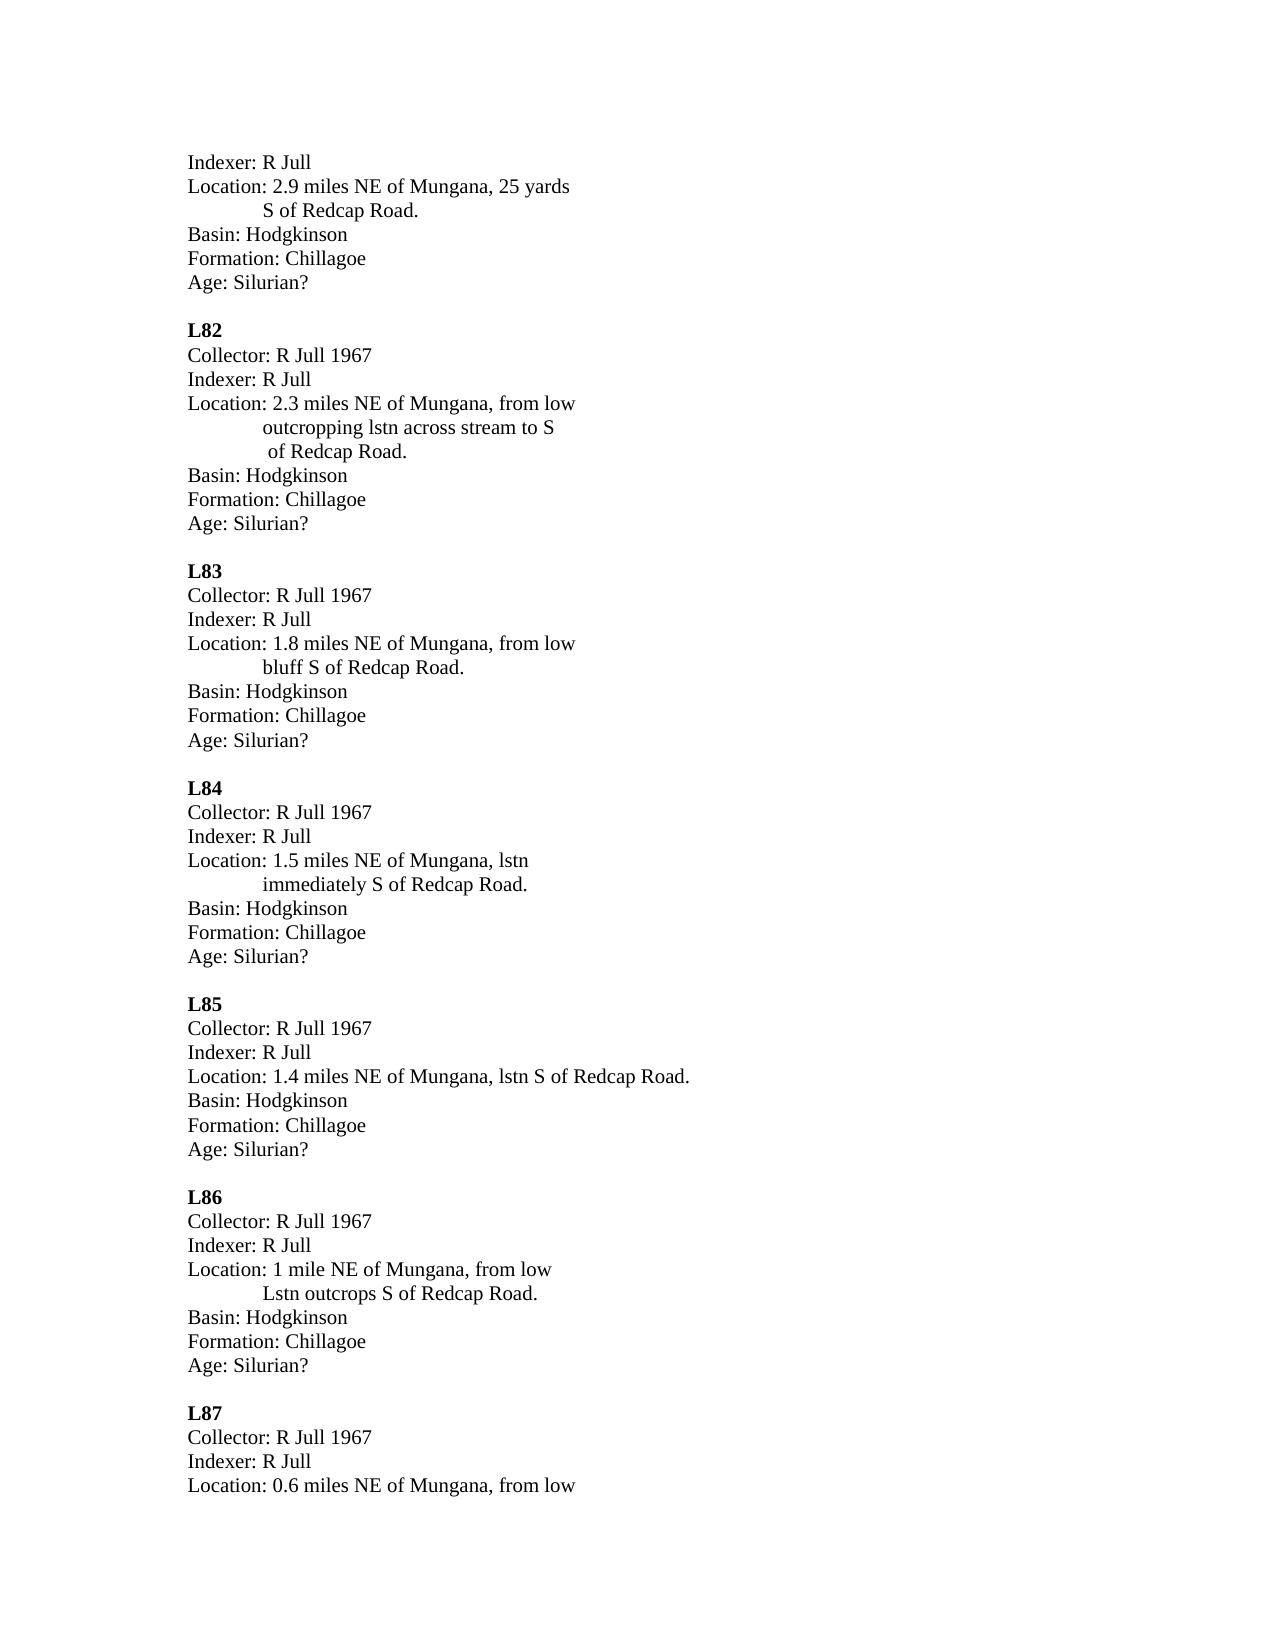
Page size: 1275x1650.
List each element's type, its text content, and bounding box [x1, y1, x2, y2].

text Formation: Chillagoe [187, 1329, 1087, 1353]
text Collector: R Jull 1967 [187, 800, 1087, 824]
text L87 [187, 1401, 1087, 1425]
text L84 [187, 776, 1087, 800]
text Formation: Chillagoe [187, 246, 1087, 270]
text Formation: Chillagoe [187, 1112, 1087, 1137]
text Age: Silurian? [187, 1353, 1087, 1377]
text Basin: Hodgkinson [187, 896, 1087, 920]
text immediately S of Redcap Road. [187, 872, 1087, 896]
text Indexer: R Jull [187, 367, 1087, 391]
text Location: 2.3 miles NE of Mungana, from low [187, 391, 1087, 415]
text Basin: Hodgkinson [187, 222, 1087, 246]
text Collector: R Jull 1967 [187, 583, 1087, 607]
text Age: Silurian? [187, 1137, 1087, 1161]
text Indexer: R Jull [187, 1040, 1087, 1064]
text Indexer: R Jull [187, 824, 1087, 848]
text Indexer: R Jull [187, 1449, 1087, 1473]
text L82 [187, 318, 1087, 342]
text bluff S of Redcap Road. [187, 655, 1087, 679]
text Basin: Hodgkinson [187, 1305, 1087, 1329]
text L86 [187, 1185, 1087, 1209]
text L83 [187, 559, 1087, 583]
text Basin: Hodgkinson [187, 1088, 1087, 1112]
text Collector: R Jull 1967 [187, 1016, 1087, 1040]
text Collector: R Jull 1967 [187, 342, 1087, 367]
text S of Redcap Road. [187, 198, 1087, 222]
text Location: 1.5 miles NE of Mungana, lstn [187, 848, 1087, 872]
text Age: Silurian? [187, 944, 1087, 968]
text Location: 2.9 miles NE of Mungana, 25 yards [187, 174, 1087, 198]
text Age: Silurian? [187, 511, 1087, 535]
text Collector: R Jull 1967 [187, 1209, 1087, 1233]
text Indexer: R Jull [187, 607, 1087, 631]
text Formation: Chillagoe [187, 703, 1087, 727]
text of Redcap Road. [187, 439, 1087, 463]
text Basin: Hodgkinson [187, 463, 1087, 487]
text Location: 1.4 miles NE of Mungana, lstn S of Redcap Road. [187, 1064, 1087, 1088]
text outcropping lstn across stream to S [187, 415, 1087, 439]
text Age: Silurian? [187, 727, 1087, 752]
text Location: 0.6 miles NE of Mungana, from low [187, 1473, 1087, 1497]
text Location: 1.8 miles NE of Mungana, from low [187, 631, 1087, 655]
text Indexer: R Jull [187, 150, 1087, 174]
text Formation: Chillagoe [187, 920, 1087, 944]
text Formation: Chillagoe [187, 487, 1087, 511]
text Basin: Hodgkinson [187, 679, 1087, 703]
text Lstn outcrops S of Redcap Road. [187, 1281, 1087, 1305]
text Collector: R Jull 1967 [187, 1425, 1087, 1449]
text Location: 1 mile NE of Mungana, from low [187, 1257, 1087, 1281]
text Age: Silurian? [187, 270, 1087, 294]
text L85 [187, 992, 1087, 1016]
text Indexer: R Jull [187, 1233, 1087, 1257]
